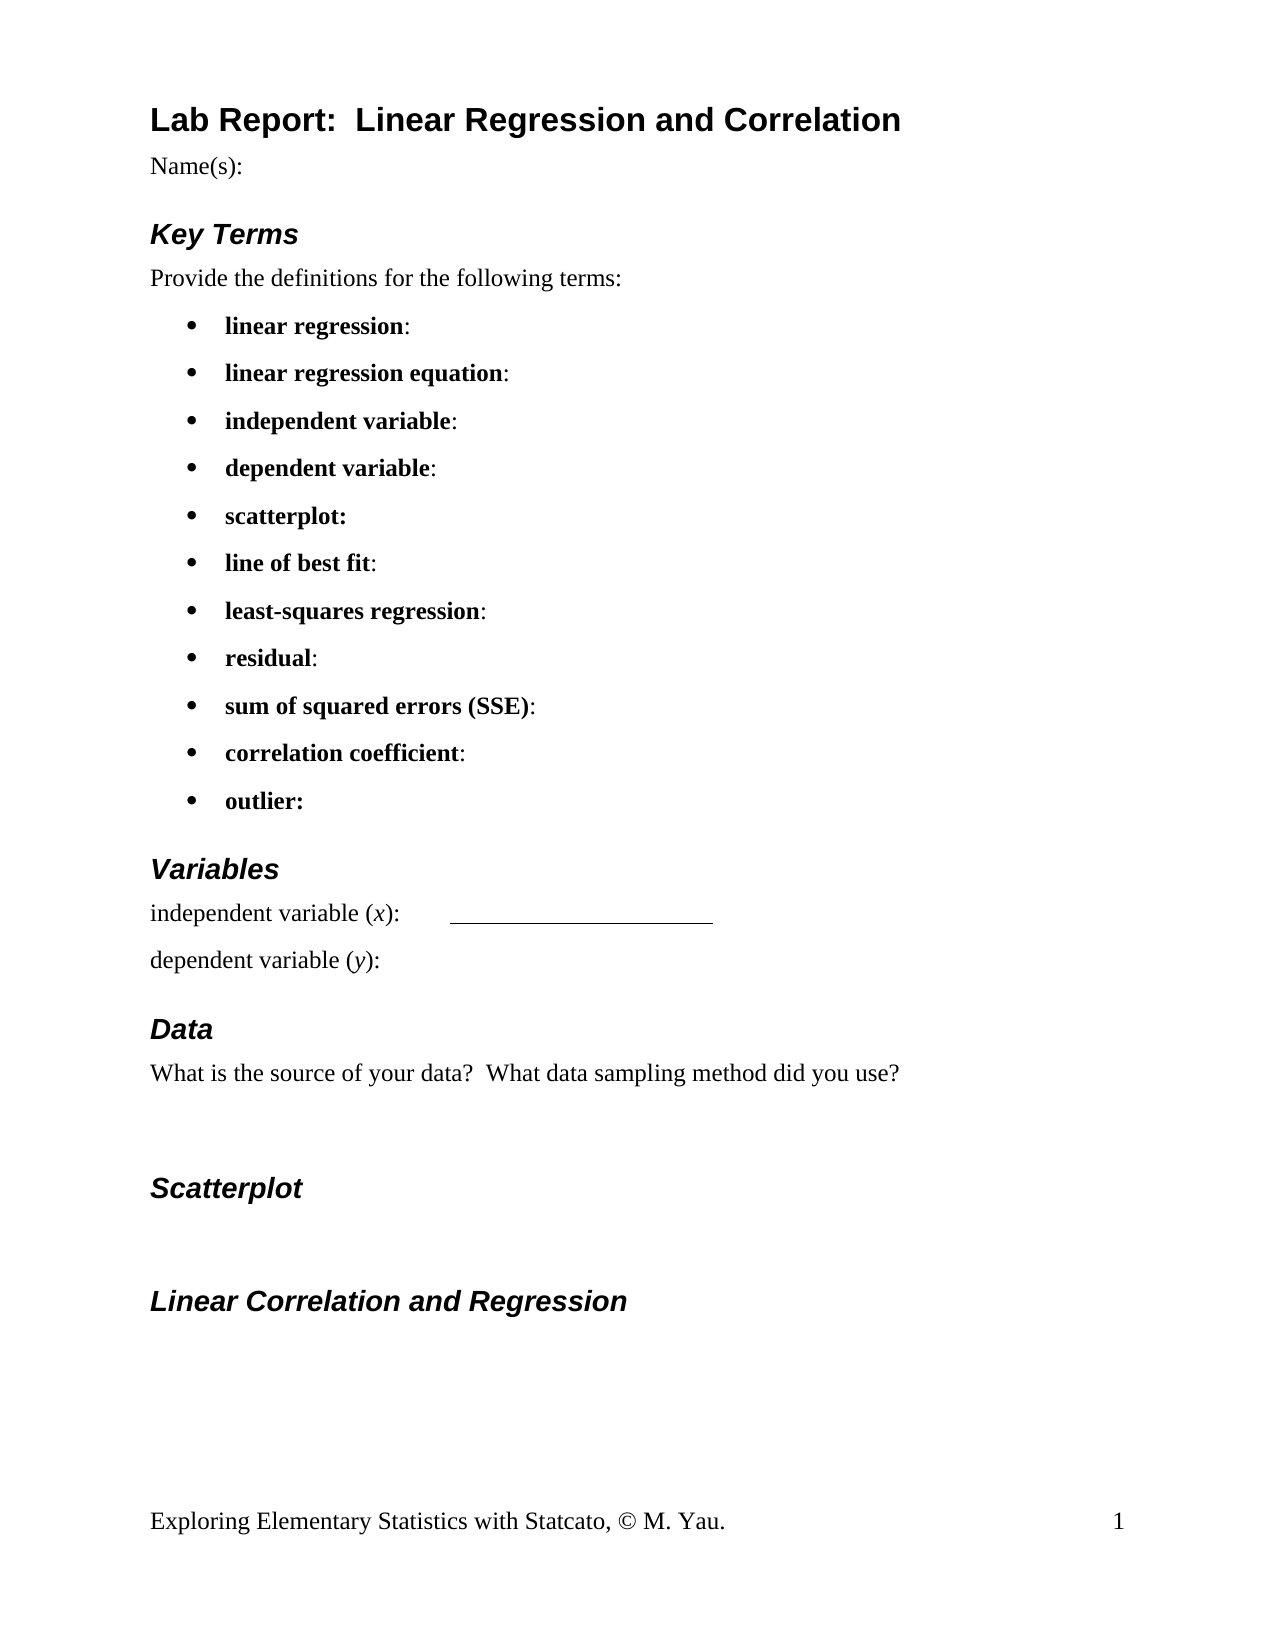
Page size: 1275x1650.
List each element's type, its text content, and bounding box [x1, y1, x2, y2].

subtitle Lab Report: Linear Regression and Correlation [150, 100, 1125, 138]
subtitle Variables [150, 852, 1125, 886]
list linear regression equation: [187, 358, 1125, 387]
text dependent variable (y): [150, 946, 1125, 974]
list scatterplot: [187, 501, 1125, 529]
list residual: [187, 643, 1125, 672]
list linear regression: [187, 311, 1125, 339]
subtitle Linear Correlation and Regression [150, 1284, 1125, 1317]
list correlation coefficient: [187, 738, 1125, 767]
text independent variable (x): [150, 898, 1125, 927]
text What is the source of your data? What data sampling method did you use? [150, 1058, 1125, 1087]
list least-squares regression: [187, 596, 1125, 624]
list line of best fit: [187, 548, 1125, 577]
list outlier: [187, 786, 1125, 814]
list independent variable: [187, 406, 1125, 434]
list dependent variable: [187, 453, 1125, 482]
text Name(s): [150, 151, 1125, 180]
subtitle Data [150, 1012, 1125, 1045]
list sum of squared errors (SSE): [187, 691, 1125, 719]
text Provide the definitions for the following terms: [150, 263, 1125, 292]
subtitle Scatterplot [150, 1172, 1125, 1205]
subtitle Key Terms [150, 217, 1125, 251]
